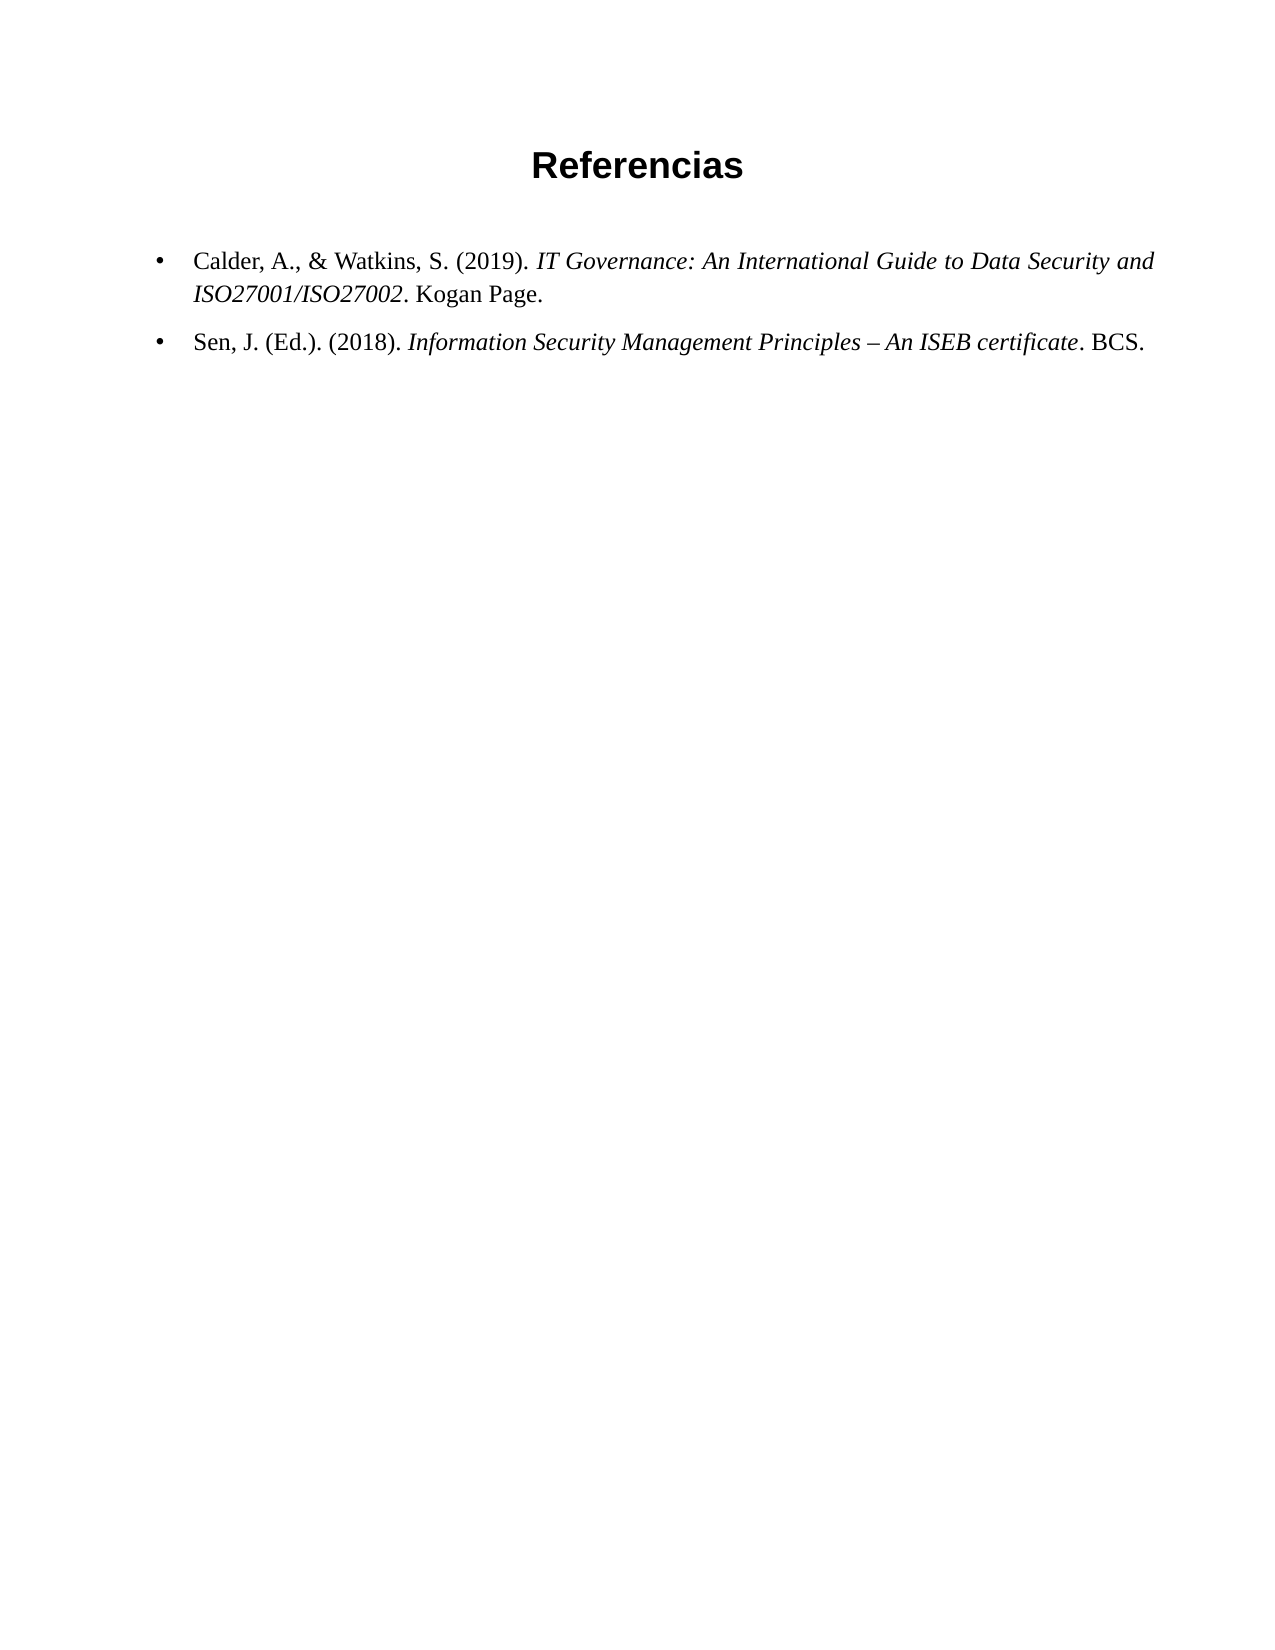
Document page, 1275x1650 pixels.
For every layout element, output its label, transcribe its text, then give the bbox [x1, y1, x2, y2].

subtitle Referencias [118, 143, 1157, 186]
list Sen, J. (Ed.). (2018). Information Security Management Principles – An ISEB certificate. BCS. [156, 327, 1157, 356]
list Calder, A., & Watkins, S. (2019). IT Governance: An International Guide to Data Security and ISO27001/ISO27002. Kogan Page. [156, 246, 1157, 308]
